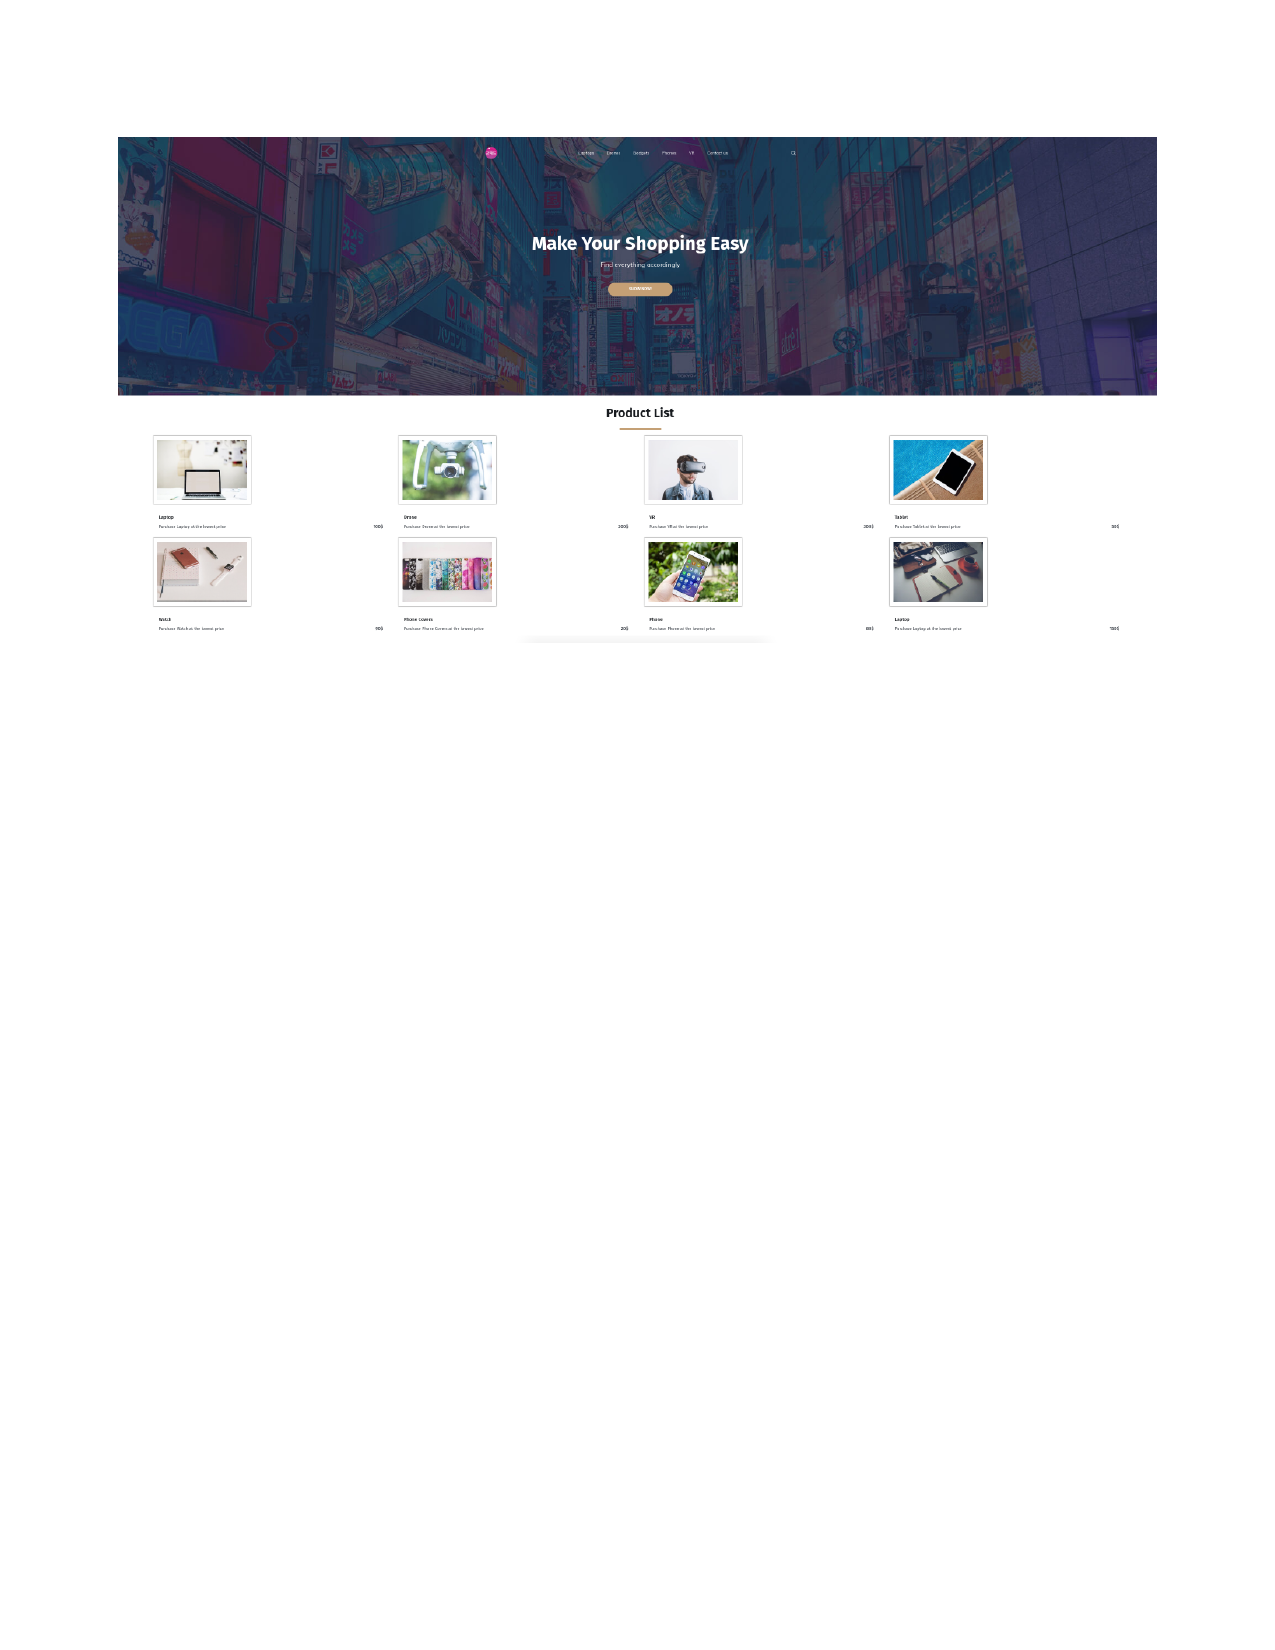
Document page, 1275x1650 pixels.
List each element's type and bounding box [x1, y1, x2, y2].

picture [118, 137, 1157, 643]
